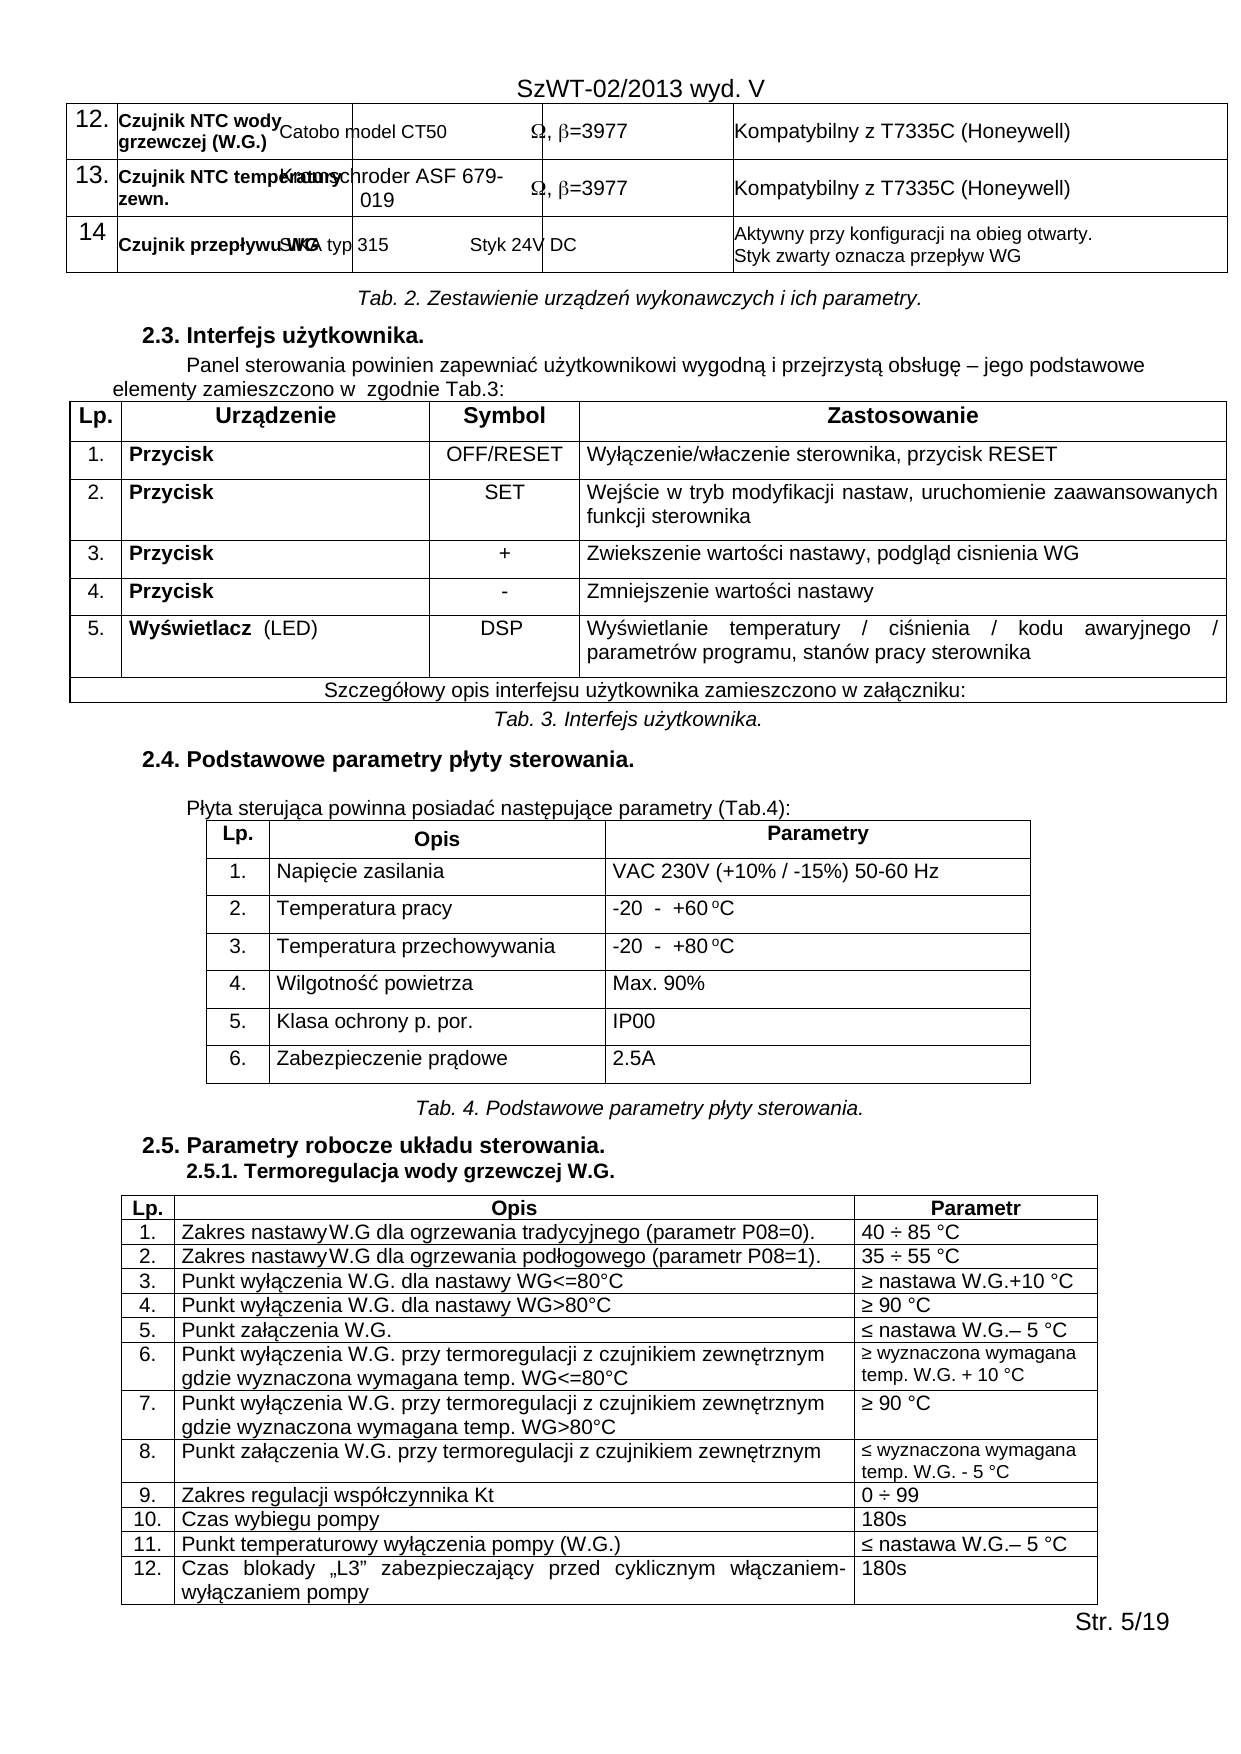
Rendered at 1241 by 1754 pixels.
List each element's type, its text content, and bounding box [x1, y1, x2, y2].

table_cell 3. [71, 541, 121, 578]
table_cell 35 ÷ 55 °C [855, 1245, 1097, 1268]
table_cell Temperatura przechowywania [270, 934, 605, 970]
table_cell Zakres nastawy W.G dla ogrzewania podłogowego (parametr P08=1). [175, 1245, 854, 1268]
table_cell Czas blokady „L3” zabezpieczający przed cyklicznym włączaniem-wyłączaniem pompy [175, 1557, 854, 1604]
table_cell 5. [71, 616, 121, 677]
table_cell Przycisk [122, 480, 429, 540]
table_cell 6. [122, 1343, 174, 1390]
table_cell Zabezpieczenie prądowe [270, 1046, 605, 1082]
table_cell Punkt wyłączenia W.G. dla nastawy WG>80°C [175, 1294, 854, 1317]
table_cell ≤ nastawa W.G.– 5 °C [855, 1318, 1097, 1342]
table_cell ≥ 90 °C [855, 1391, 1097, 1438]
table_cell 3. [122, 1269, 174, 1293]
table_cell 4. [122, 1294, 174, 1317]
table_cell Czujnik NTC temperatury zewn. [118, 160, 352, 216]
table_cell 7. [122, 1391, 174, 1438]
table_header Lp. [71, 402, 121, 441]
table_cell - [430, 579, 579, 615]
table_cell 13. [67, 160, 117, 216]
table_cell Czas wybiegu pompy [175, 1508, 854, 1531]
table_cell Catobo model CT50 [353, 104, 542, 159]
table_cell 2. [122, 1245, 174, 1268]
table_cell ≥ wyznaczona wymagana temp. W.G. + 10 °C [855, 1343, 1097, 1390]
table_cell DSP [430, 616, 579, 677]
table_cell 5. [207, 1009, 269, 1045]
table_cell 11. [122, 1532, 174, 1556]
table_cell 2.5A [606, 1046, 1030, 1082]
table_cell 1. [122, 1220, 174, 1244]
table_cell Wyłączenie/właczenie sterownika, przycisk RESET [580, 442, 1226, 479]
table_cell 40 ÷ 85 °C [855, 1220, 1097, 1244]
table_header Opis [175, 1196, 854, 1219]
table_cell Wilgotność powietrza [270, 971, 605, 1007]
table_cell ≤ wyznaczona wymagana temp. W.G. - 5 °C [855, 1440, 1097, 1482]
text Płyta sterująca powinna posiadać następujące parametry (Tab.4): [112, 796, 1169, 820]
table_cell VAC 230V (+10% / -15%) 50-60 Hz [606, 859, 1030, 895]
table_cell Kromschroder ASF 679-019 [353, 160, 542, 216]
table_cell 180s [855, 1508, 1097, 1531]
table_cell OFF/RESET [430, 442, 579, 479]
table_cell 3. [207, 934, 269, 970]
table_cell -20 - +80 oC [606, 934, 1030, 970]
text Panel sterowania powinien zapewniać użytkownikowi wygodną i przejrzystą obsługę – jego podstawowe elementy zamieszczono w zgodnie Tab.3: [112, 348, 1169, 401]
table_cell 8. [122, 1440, 174, 1482]
table_cell 2. [71, 480, 121, 540]
table_cell 4. [207, 971, 269, 1007]
table_cell Kompatybilny z T7335C (Honeywell) [734, 104, 1227, 159]
table_header Parametr [855, 1196, 1097, 1219]
table_cell Wyświetlacz (LED) [122, 616, 429, 677]
subtitle 2.3. Interfejs użytkownika. [142, 322, 1169, 348]
table_header Urządzenie [122, 402, 429, 441]
subtitle 2.5.1. Termoregulacja wody grzewczej W.G. [186, 1159, 1169, 1183]
table_header Symbol [430, 402, 579, 441]
table_cell Szczegółowy opis interfejsu użytkownika zamieszczono w załączniku: [71, 678, 1226, 702]
table_cell 180s [855, 1557, 1097, 1604]
table_header Opis [270, 821, 605, 857]
table_cell 4. [71, 579, 121, 615]
table_cell Czujnik NTC wody grzewczej (W.G.) [118, 104, 352, 159]
table_cell Klasa ochrony p. por. [270, 1009, 605, 1045]
subtitle 2.4. Podstawowe parametry płyty sterowania. [142, 746, 1169, 772]
text Tab. 4. Podstawowe parametry płyty sterowania. [112, 1096, 1169, 1120]
table_cell 12. [67, 104, 117, 159]
table_cell Aktywny przy konfiguracji na obieg otwarty. Styk zwarty oznacza przepływ WG [734, 217, 1227, 272]
subtitle 2.5. Parametry robocze układu sterowania. [142, 1132, 1169, 1159]
table_cell 1. [207, 859, 269, 895]
table_cell 1. [71, 442, 121, 479]
text Tab. 2. Zestawienie urządzeń wykonawczych i ich parametry. [112, 286, 1169, 310]
table_cell SET [430, 480, 579, 540]
table_cell Zwiekszenie wartości nastawy, podgląd cisnienia WG [580, 541, 1226, 578]
table_cell Zakres nastawy W.G dla ogrzewania tradycyjnego (parametr P08=0). [175, 1220, 854, 1244]
table_cell ≥ 90 °C [855, 1294, 1097, 1317]
table_cell Punkt załączenia W.G. [175, 1318, 854, 1342]
table_cell 12. [122, 1557, 174, 1604]
table_cell Temperatura pracy [270, 896, 605, 932]
table_cell Przycisk [122, 442, 429, 479]
table_cell Punkt temperaturowy wyłączenia pompy (W.G.) [175, 1532, 854, 1556]
table_cell Styk 24V DC [543, 217, 733, 272]
table_cell 10. [122, 1508, 174, 1531]
table_cell Wyświetlanie temperatury / ciśnienia / kodu awaryjnego / parametrów programu, stanów pracy sterownika [580, 616, 1226, 677]
table_cell Punkt wyłączenia W.G. dla nastawy WG<=80°C [175, 1269, 854, 1293]
table_cell + [430, 541, 579, 578]
table_header Parametry [606, 821, 1030, 857]
table_cell 0 ÷ 99 [855, 1483, 1097, 1507]
table_cell 2. [207, 896, 269, 932]
table_cell -20 - +60 oC [606, 896, 1030, 932]
table_cell 6. [207, 1046, 269, 1082]
table_cell Zakres regulacji współczynnika Kt [175, 1483, 854, 1507]
table_cell 5. [122, 1318, 174, 1342]
table_cell Punkt wyłączenia W.G. przy termoregulacji z czujnikiem zewnętrznym gdzie wyznaczona wymagana temp. WG<=80°C [175, 1343, 854, 1390]
table_cell 9. [122, 1483, 174, 1507]
table_cell Wejście w tryb modyfikacji nastaw, uruchomienie zaawansowanych funkcji sterownika [580, 480, 1226, 540]
table_cell Kompatybilny z T7335C (Honeywell) [734, 160, 1227, 216]
table_cell Napięcie zasilania [270, 859, 605, 895]
table_cell Punkt załączenia W.G. przy termoregulacji z czujnikiem zewnętrznym [175, 1440, 854, 1482]
table_header Zastosowanie [580, 402, 1226, 441]
table_cell ≥ nastawa W.G.+10 °C [855, 1269, 1097, 1293]
table_header Lp. [122, 1196, 174, 1219]
table_cell Punkt wyłączenia W.G. przy termoregulacji z czujnikiem zewnętrznym gdzie wyznaczona wymagana temp. WG>80°C [175, 1391, 854, 1438]
table_cell Przycisk [122, 541, 429, 578]
text Tab. 3. Interfejs użytkownika. [112, 703, 1169, 731]
table_cell ≤ nastawa W.G.– 5 °C [855, 1532, 1097, 1556]
table_cell IP00 [606, 1009, 1030, 1045]
table_cell Max. 90% [606, 971, 1030, 1007]
table_cell Zmniejszenie wartości nastawy [580, 579, 1226, 615]
table_cell Przycisk [122, 579, 429, 615]
table_header Lp. [207, 821, 269, 857]
table_cell R=10k, =3977 [543, 104, 733, 159]
table_cell R=10k, =3977 [543, 160, 733, 216]
table_cell 14 [67, 217, 117, 272]
table_cell Czujnik przepływu WG [118, 217, 352, 272]
table_cell SIKA typ 315 [353, 217, 542, 272]
